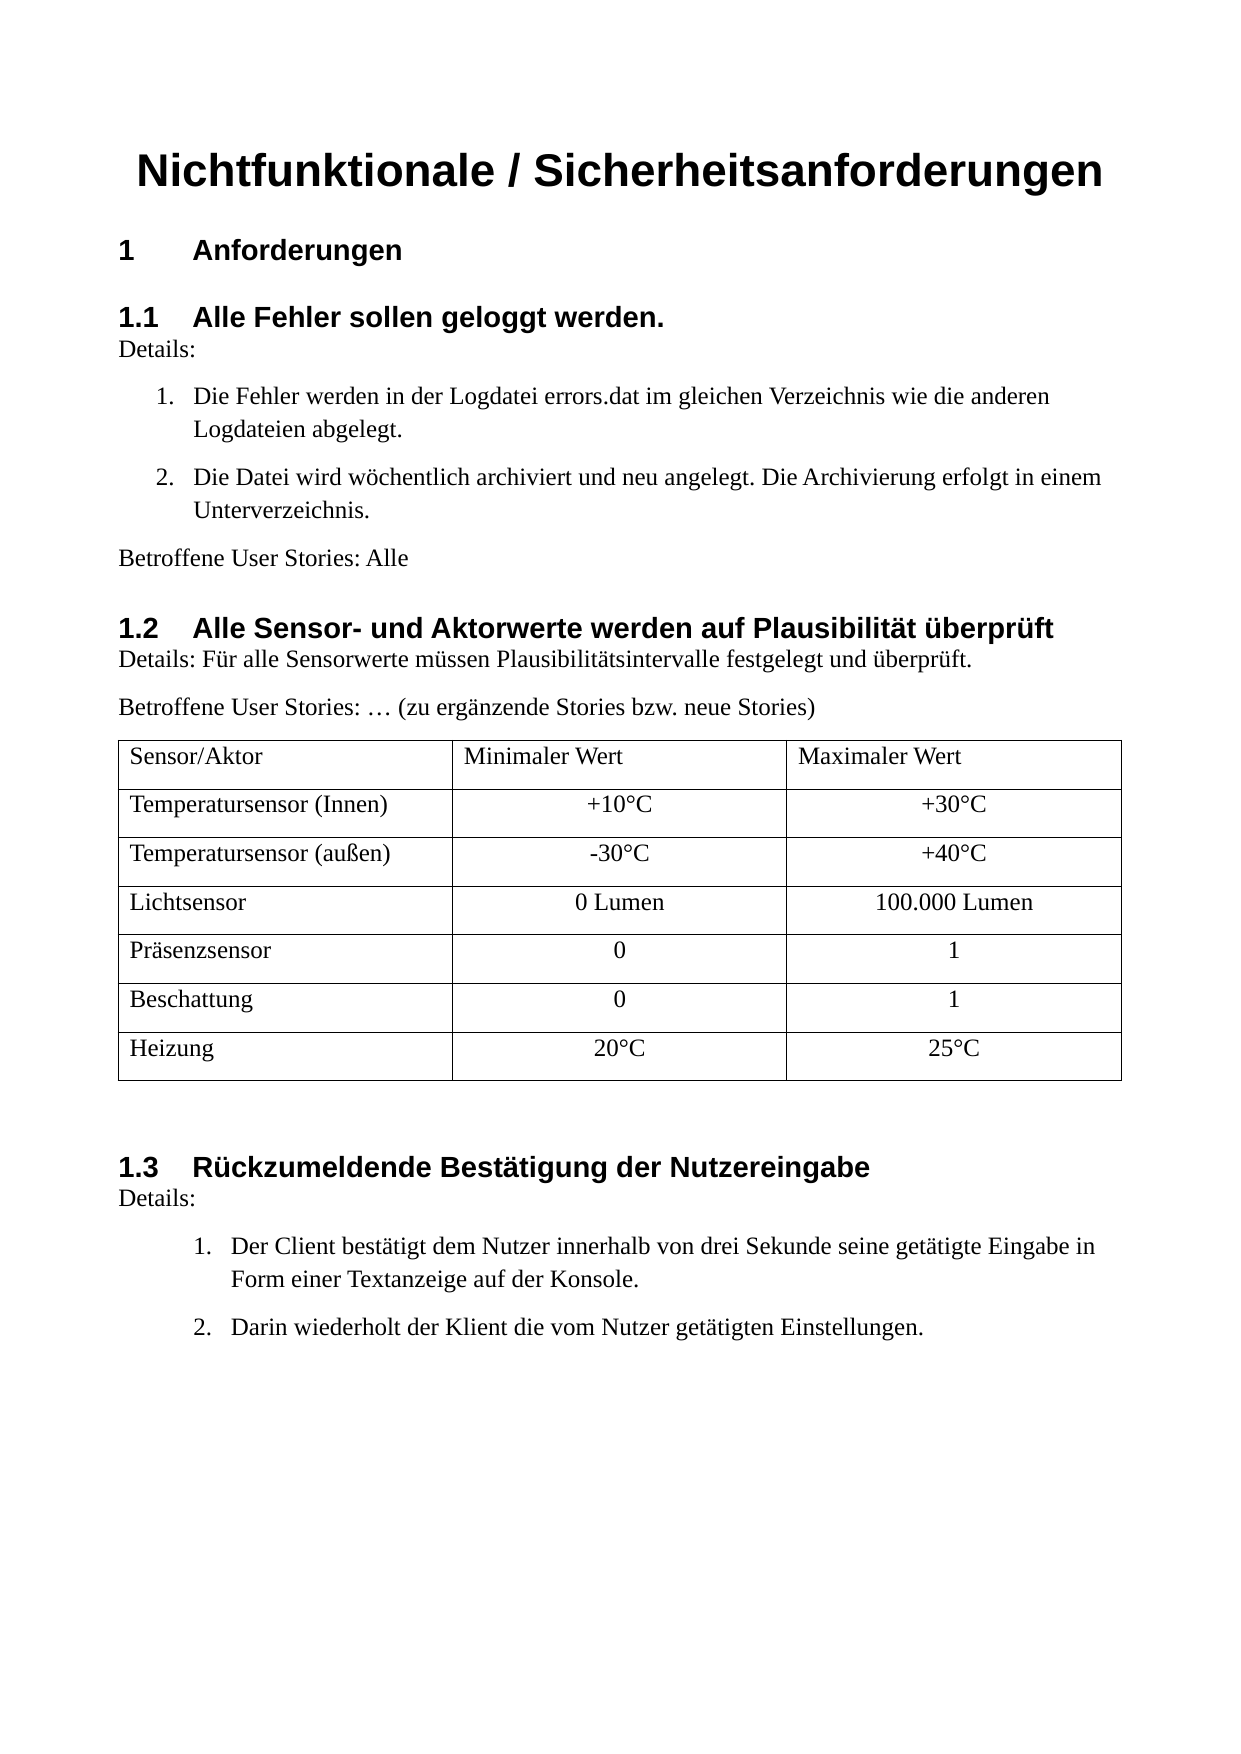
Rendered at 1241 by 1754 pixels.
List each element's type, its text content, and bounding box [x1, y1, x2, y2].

table_header Minimaler Wert [453, 741, 786, 788]
subtitle Rückzumeldende Bestätigung der Nutzereingabe [118, 1150, 1122, 1183]
table_cell -30°C [453, 838, 786, 886]
table_cell 0 [453, 984, 786, 1032]
table_cell Temperatursensor (Innen) [119, 790, 452, 837]
table_cell 25°C [787, 1033, 1121, 1080]
table_cell +10°C [453, 790, 786, 837]
text Betroffene User Stories: … (zu ergänzende Stories bzw. neue Stories) [118, 692, 1122, 721]
table_cell 100.000 Lumen [787, 887, 1121, 934]
table_cell 0 Lumen [453, 887, 786, 934]
table_cell 1 [787, 984, 1121, 1032]
list Darin wiederholt der Klient die vom Nutzer getätigten Einstellungen. [193, 1312, 1122, 1340]
table_cell 20°C [453, 1033, 786, 1080]
table_cell Lichtsensor [119, 887, 452, 934]
table_cell Präsenzsensor [119, 935, 452, 983]
subtitle Alle Sensor- und Aktorwerte werden auf Plausibilität überprüft [118, 611, 1122, 644]
text Nichtfunktionale / Sicherheitsanforderungen [118, 143, 1122, 196]
table_header Sensor/Aktor [119, 741, 452, 788]
table_cell Heizung [119, 1033, 452, 1080]
text Details: [118, 334, 1122, 362]
table_cell 0 [453, 935, 786, 983]
table_cell +40°C [787, 838, 1121, 886]
list Die Datei wird wöchentlich archiviert und neu angelegt. Die Archivierung erfolgt in einem Unterverzeichnis. [156, 462, 1122, 524]
subtitle Anforderungen [118, 233, 1122, 267]
table_cell +30°C [787, 790, 1121, 837]
table_cell Beschattung [119, 984, 452, 1032]
text Details: Für alle Sensorwerte müssen Plausibilitätsintervalle festgelegt und überprüft. [118, 644, 1122, 673]
text Betroffene User Stories: Alle [118, 543, 1122, 571]
text Details: [118, 1183, 1122, 1212]
table_header Maximaler Wert [787, 741, 1121, 788]
list Der Client bestätigt dem Nutzer innerhalb von drei Sekunde seine getätigte Eingabe in Form einer Textanzeige auf der Konsole. [193, 1231, 1122, 1293]
list Die Fehler werden in der Logdatei errors.dat im gleichen Verzeichnis wie die anderen Logdateien abgelegt. [156, 381, 1122, 443]
table_cell Temperatursensor (außen) [119, 838, 452, 886]
subtitle Alle Fehler sollen geloggt werden. [118, 300, 1122, 334]
table_cell 1 [787, 935, 1121, 983]
